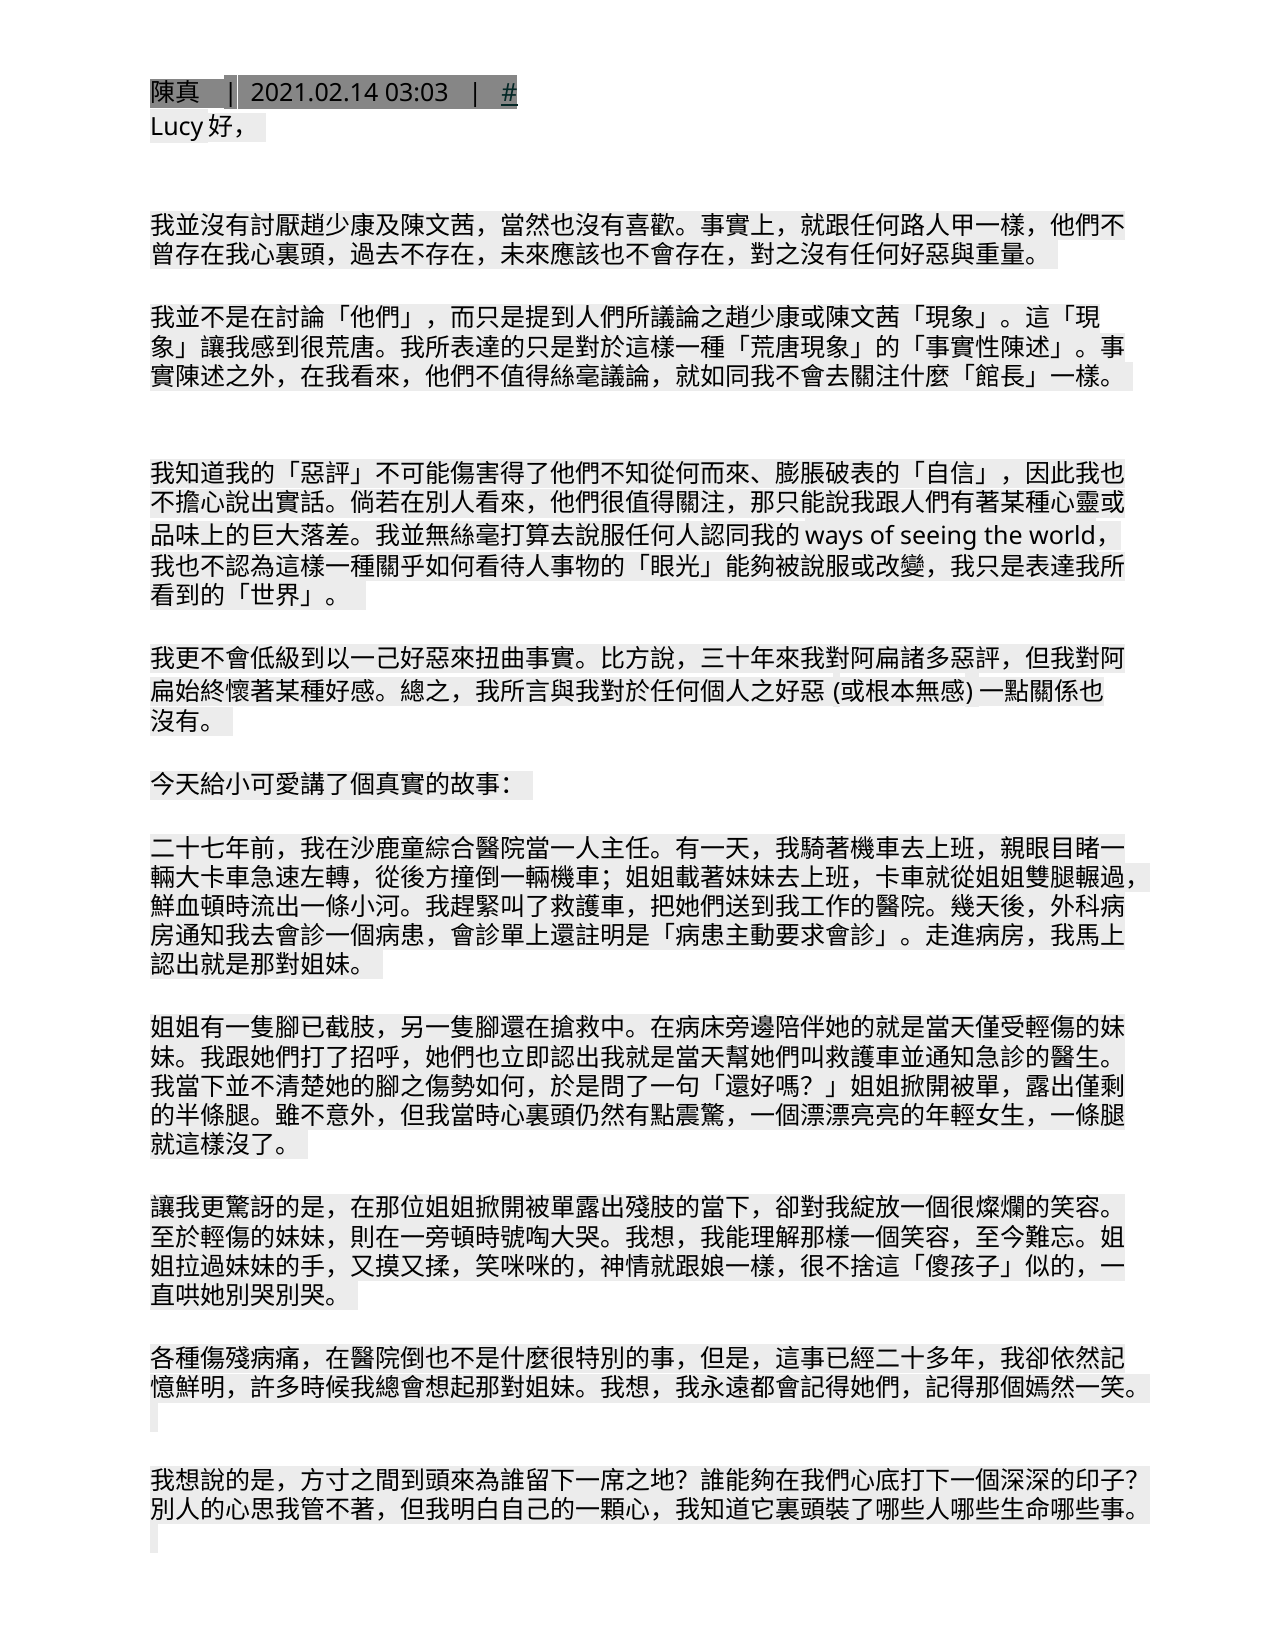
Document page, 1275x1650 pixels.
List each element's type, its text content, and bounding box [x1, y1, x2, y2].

text 陳真 | 2021.02.14 03:03 | # [150, 75, 1125, 109]
text Lucy好， 我並沒有討厭趙少康及陳文茜，當然也沒有喜歡。事實上，就跟任何路人甲一樣，他們不曾存在我心裏頭，過去不存在，未來應該也不會存在，對之沒有任何好惡與重量。 我並不是在討論「他們」，而只是提到人們所議論之趙少康或陳文茜「現象」。這「現象」讓我感到很荒唐。我所表達的只是對於這樣一種「荒唐現象」的「事實性陳述」。事實陳述之外，在我看來，他們不值得絲毫議論，就如同我不會去關注什麼「館長」一樣。 我知道我的「惡評」不可能傷害得了他們不知從何而來、膨脹破表的「自信」，因此我也不擔心說出實話。倘若在別人看來，他們很值得關注，那只能說我跟人們有著某種心靈或品味上的巨大落差。我並無絲毫打算去說服任何人認同我的ways of seeing the world，我也不認為這樣一種關乎如何看待人事物的「眼光」能夠被說服或改變，我只是表達我所看到的「世界」。 我更不會低級到以一己好惡來扭曲事實。比方說，三十年來我對阿扁諸多惡評，但我對阿扁始終懷著某種好感。總之，我所言與我對於任何個人之好惡 (或根本無感) 一點關係也沒有。 今天給小可愛講了個真實的故事： 二十七年前，我在沙鹿童綜合醫院當一人主任。有一天，我騎著機車去上班，親眼目睹一輛大卡車急速左轉，從後方撞倒一輛機車；姐姐載著妹妹去上班，卡車就從姐姐雙腿輾過，鮮血頓時流出一條小河。我趕緊叫了救護車，把她們送到我工作的醫院。幾天後，外科病房通知我去會診一個病患，會診單上還註明是「病患主動要求會診」。走進病房，我馬上認出就是那對姐妹。 姐姐有一隻腳已截肢，另一隻腳還在搶救中。在病床旁邊陪伴她的就是當天僅受輕傷的妹妹。我跟她們打了招呼，她們也立即認出我就是當天幫她們叫救護車並通知急診的醫生。我當下並不清楚她的腳之傷勢如何，於是問了一句「還好嗎？」姐姐掀開被單，露出僅剩的半條腿。雖不意外，但我當時心裏頭仍然有點震驚，一個漂漂亮亮的年輕女生，一條腿就這樣沒了。 讓我更驚訝的是，在那位姐姐掀開被單露出殘肢的當下，卻對我綻放一個很燦爛的笑容。至於輕傷的妹妹，則在一旁頓時號啕大哭。我想，我能理解那樣一個笑容，至今難忘。姐姐拉過妹妹的手，又摸又揉，笑咪咪的，神情就跟娘一樣，很不捨這「傻孩子」似的，一直哄她別哭別哭。 各種傷殘病痛，在醫院倒也不是什麼很特別的事，但是，這事已經二十多年，我卻依然記憶鮮明，許多時候我總會想起那對姐妹。我想，我永遠都會記得她們，記得那個嫣然一笑。 我想說的是，方寸之間到頭來為誰留下一席之地？誰能夠在我們心底打下一個深深的印子？別人的心思我管不著，但我明白自己的一顆心，我知道它裏頭裝了哪些人哪些生命哪些事。 扯得也許有點遠，但關乎我所言的一切根源，的確就是這樣。 至於李敖說誰是什麼「台灣最聰明的女人」，我只能呵呵。陳文茜要是稱得上聰明，台灣至少有一千五百萬人是聰明的。李敖的貢獻在於他在一片黑暗的時代敢於唱反調，沒有人能否認這一點，但若要說他有什麼非凡的聰明才智，我也實在看不出來，更不用說平庸乏味人云亦云的陳文茜了。 我看那些真的很會寫字的，往往很不喜歡被人稱讚文字，例如沈從文、尼采。我看那些思想高遠者，卻對思想棄如敝屣，例如古人維根斯坦與今人范光棣。我看那些真正稱得上美麗的，特別厭惡人家說她美，反倒是庸脂俗粉整天擠眉弄眼個不停。我看那些真正頂尖聰明的，例如愛因斯坦和維根斯坦，卻反而看輕智能；你誇他聰明，他反而覺得受辱。因為，一個人如果真的夠聰明，他就不會得意於所謂聰明了。一個人如果真的夠聰明，怎麼可能蠢到天天對著大家說「我是全台灣最聰明的女人(或男人)」？ 忘了是誰說的，好像是歌德吧？他說，「大師總是睥睨自己的才華」。這話挺有道理，一個人如果那麼得意於某個東西，那他還會是那個東西的大師嗎？ 曾有人問史蒂芬霍金關於自己的智商，他說「我不關心那些，只有魯蛇才會在意智商。」這話其實不太對。何止是魯蛇，越是現實上功成名就者，通常就越會以為自己智能非凡；比方說以為當醫生、當教授或考試第一名很厲害，整天「我們台大這樣，我們台大那樣」。你覺得這樣一種俗蛋和蠢蛋會有多聰明嗎？一個人不用很聰明，他只要有一點點基本智商，都理當明白所謂智商是怎麼一回事，更不用說各種考試的成績之無足輕重了。 我高中念建國中學，整天聽一些同學或老師講「我們建中如何如何」地自我陶醉個不停。之前在台大雲林分院工作，也是整天聽「我們台大如何如何」地自我陶醉個不停，真是有夠可笑。如果要論排名，台大排世界一百多名，這有什麼好得意的嗎？居然得意到就好像自己是宇宙的王似的，真的是有夠蠢。 劍橋經常排名世界前幾名，有一次，劍橋校長接受採訪，記者提到劍橋始終保持優秀排名。校長說，知識與智能的發展理應多元進行，他不認為這類排名有何重要意義可言。 在台灣，你很難有一時半刻不聽到關於台大的自我吹噓，可是，我在劍橋十年，卻幾乎不曾見過或聽過一個會以劍橋為傲的老師或學生，至少我一點都感受不到他們對於其他學校的任何高人一等的想法。會不斷吹噓這類東西的，通常是台灣學生或亞洲學生。 記得剛去劍橋時，有個過去不認識的劍橋台灣留學生，特地跑來找我講話。我原本跟他談話談得很自然，後來他卻冒出一句話說，他只願意跟劍橋人或牛津人「對話」，至於其他學校，他才不屑浪費唇舌跟他們講話。我聽了之後，突然感到啞口無言，他顯然覺得身為什麼「劍橋人」很厲害，但你會相信這樣一個人有多聰明嗎？他要是真的夠聰明，就不可能蠢到以為自己是什麼「劍橋人」很厲害了。 至於趙少康或陳文茜，他們捲起多少雪，對我都沒有意義，毫無興趣，引不起絲毫熱情；就好像「館長」就算島上有兩千三百萬個粉絲，對我而言，依然是個路人甲。我知道我講這樣，得傷了多少藍營支持者的心，但我只是實話實說。我不知道那些所謂名人所謂知名度，矯揉造作搔首弄姿的，有何意義可言。 [150, 109, 1125, 1553]
